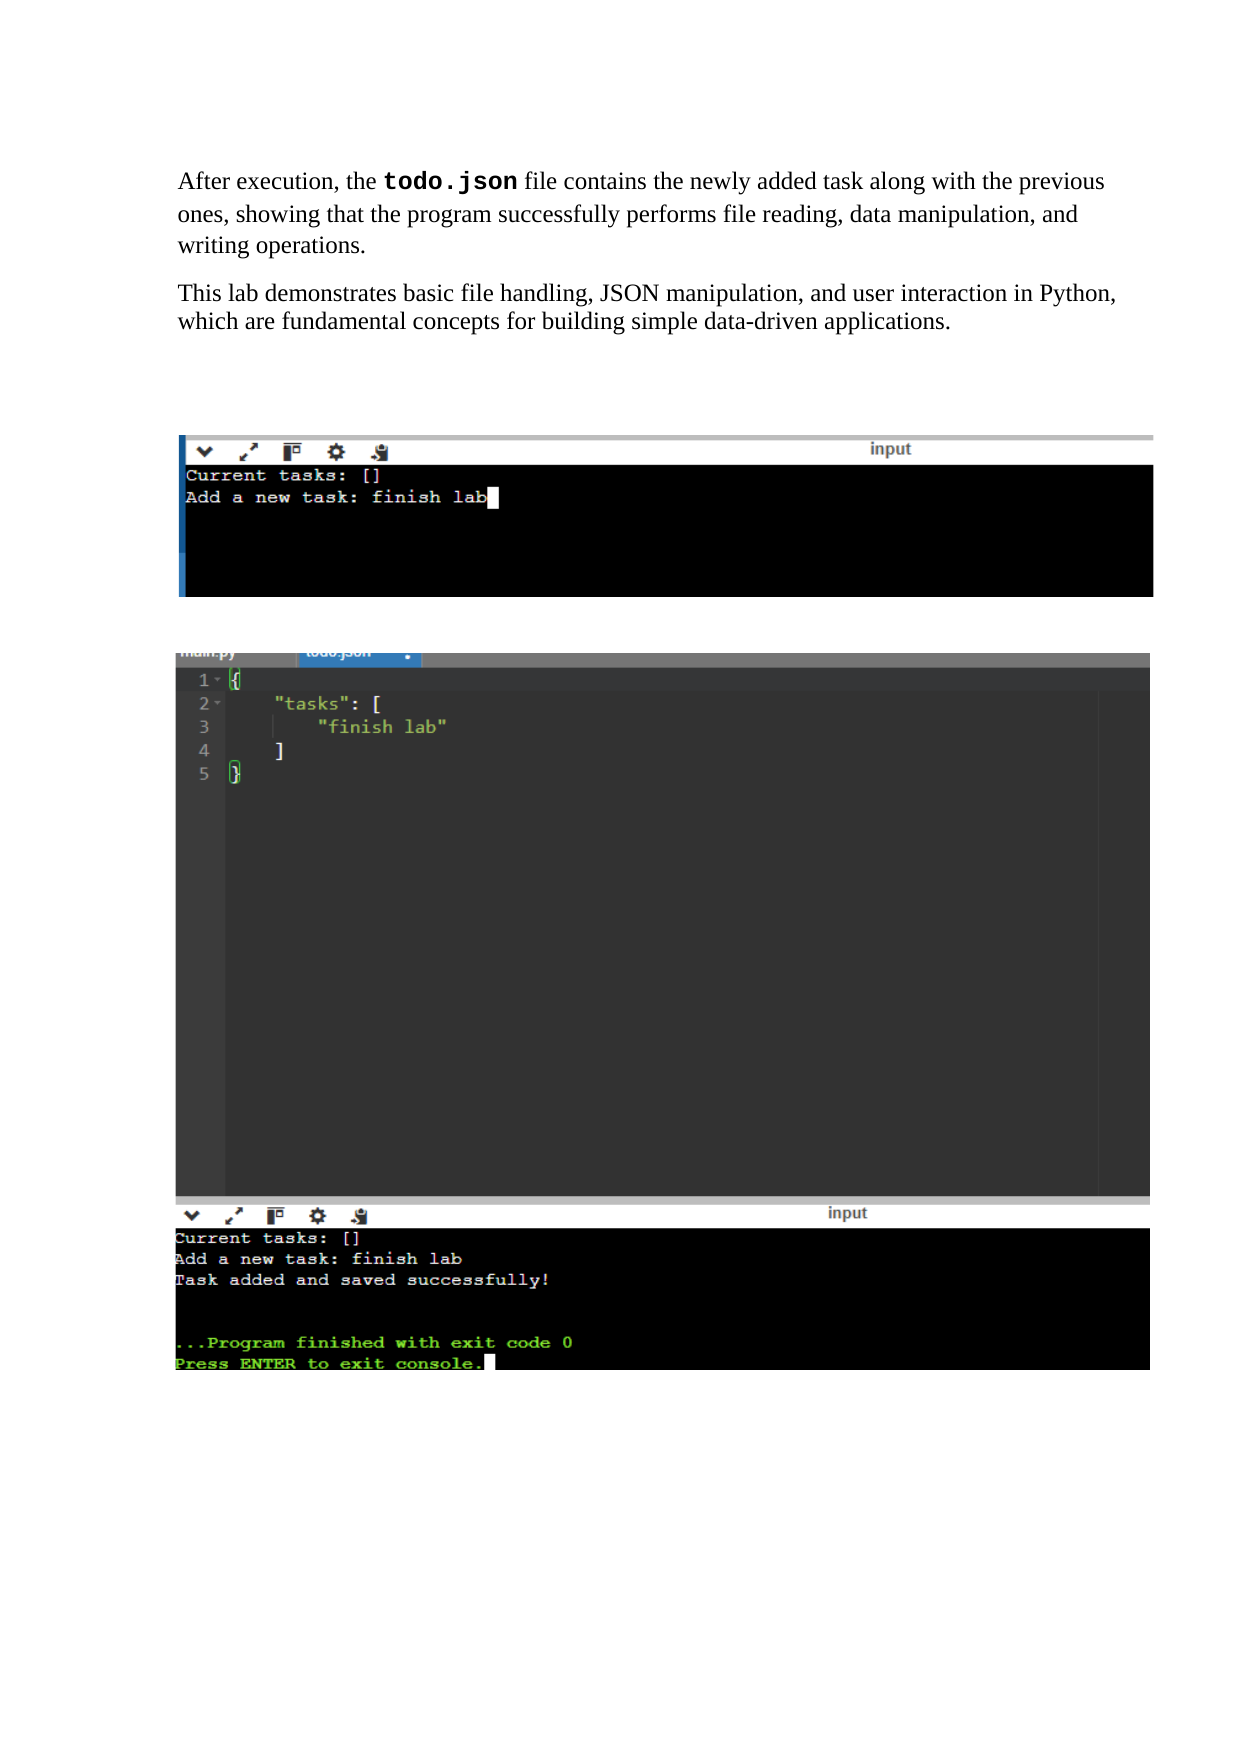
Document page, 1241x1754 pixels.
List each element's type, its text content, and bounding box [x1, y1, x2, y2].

text After execution, the todo.json file contains the newly added task along with the previous ones, showing that the program successfully performs file reading, data manipulation, and writing operations. [177, 166, 1152, 259]
text This lab demonstrates basic file handling, JSON manipulation, and user interaction in Python, which are fundamental concepts for building simple data-driven applications. [177, 278, 1152, 335]
picture [178, 435, 1154, 597]
picture [175, 653, 1150, 1370]
